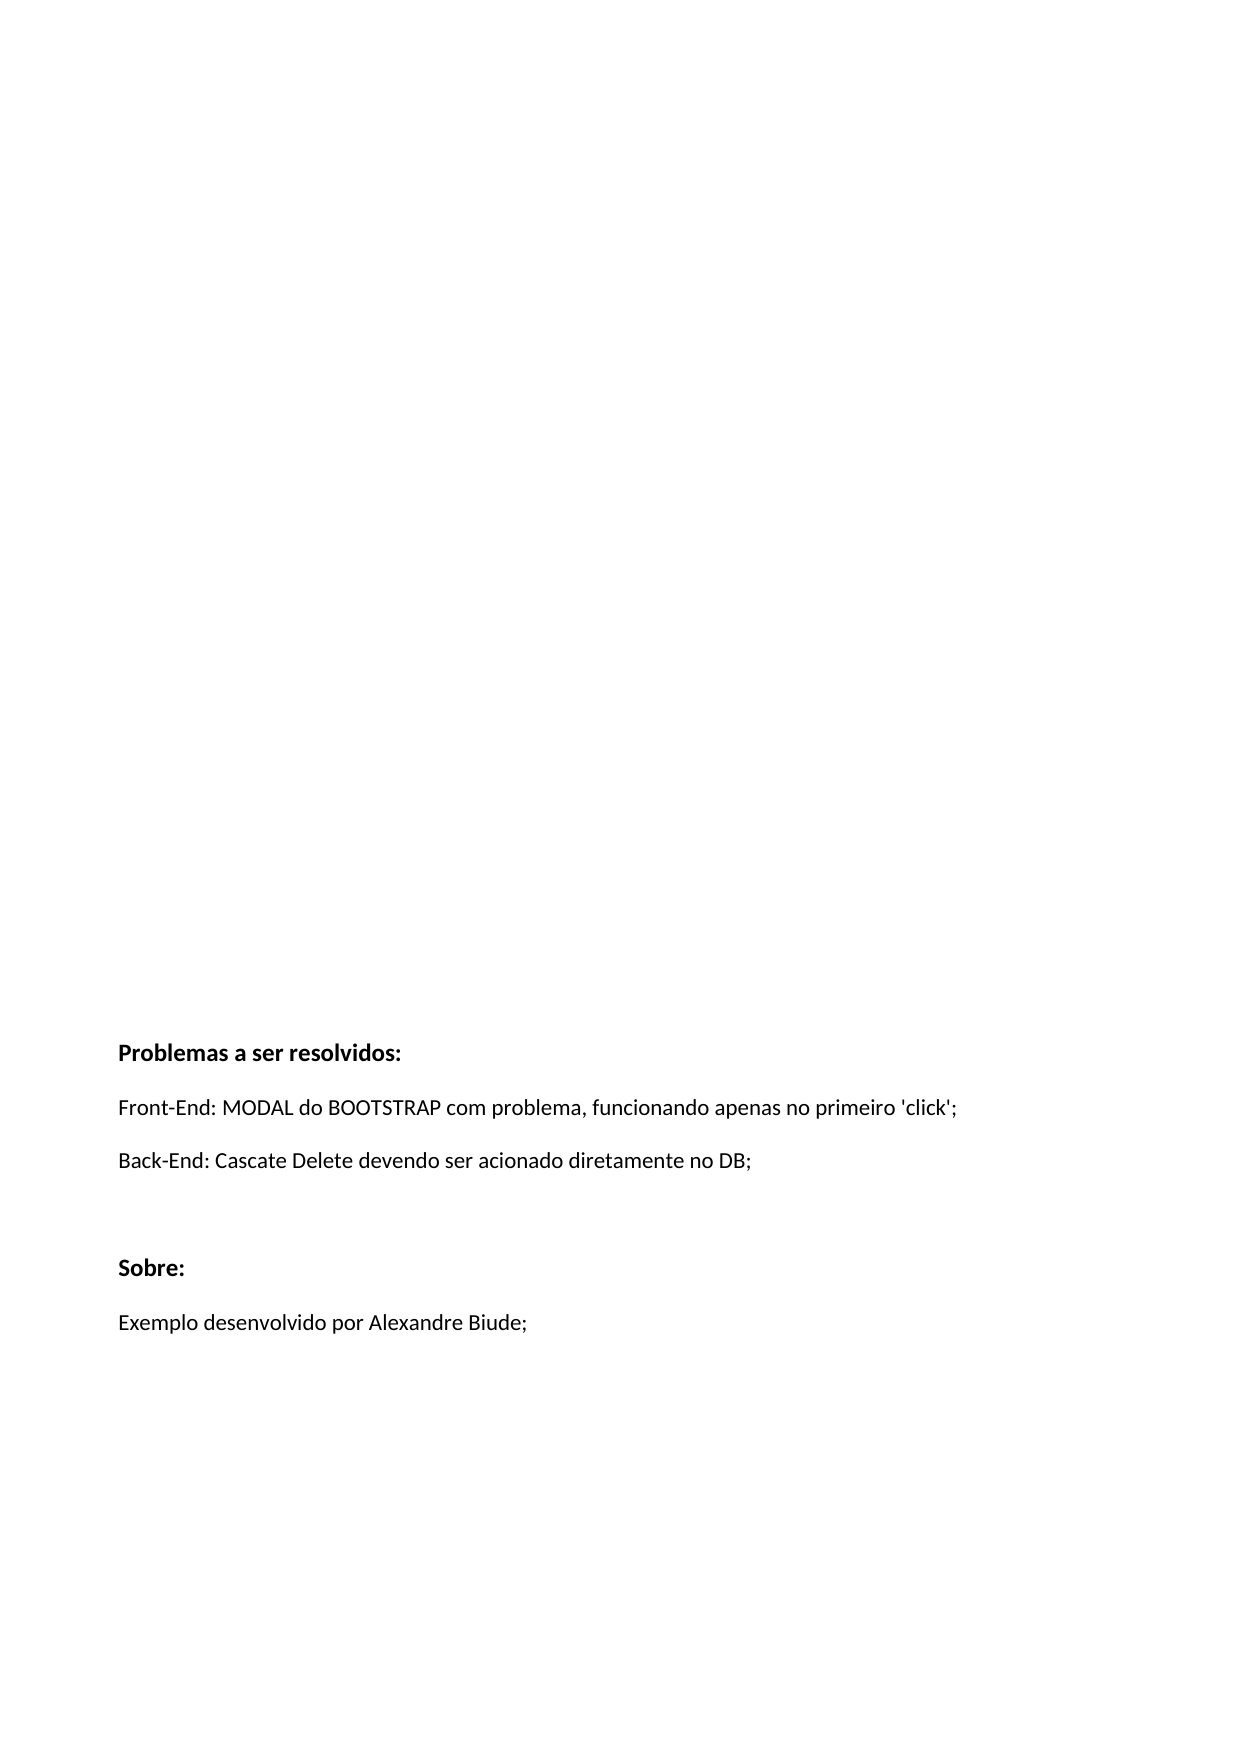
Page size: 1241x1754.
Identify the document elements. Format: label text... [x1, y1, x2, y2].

text Front-End: MODAL do BOOTSTRAP com problema, funcionando apenas no primeiro 'click'; [118, 1093, 1122, 1121]
text Sobre: [118, 1252, 1122, 1283]
text Back-End: Cascate Delete devendo ser acionado diretamente no DB; [118, 1146, 1122, 1174]
text Exemplo desenvolvido por Alexandre Biude; [118, 1308, 1122, 1336]
text Problemas a ser resolvidos: [118, 1037, 1122, 1068]
